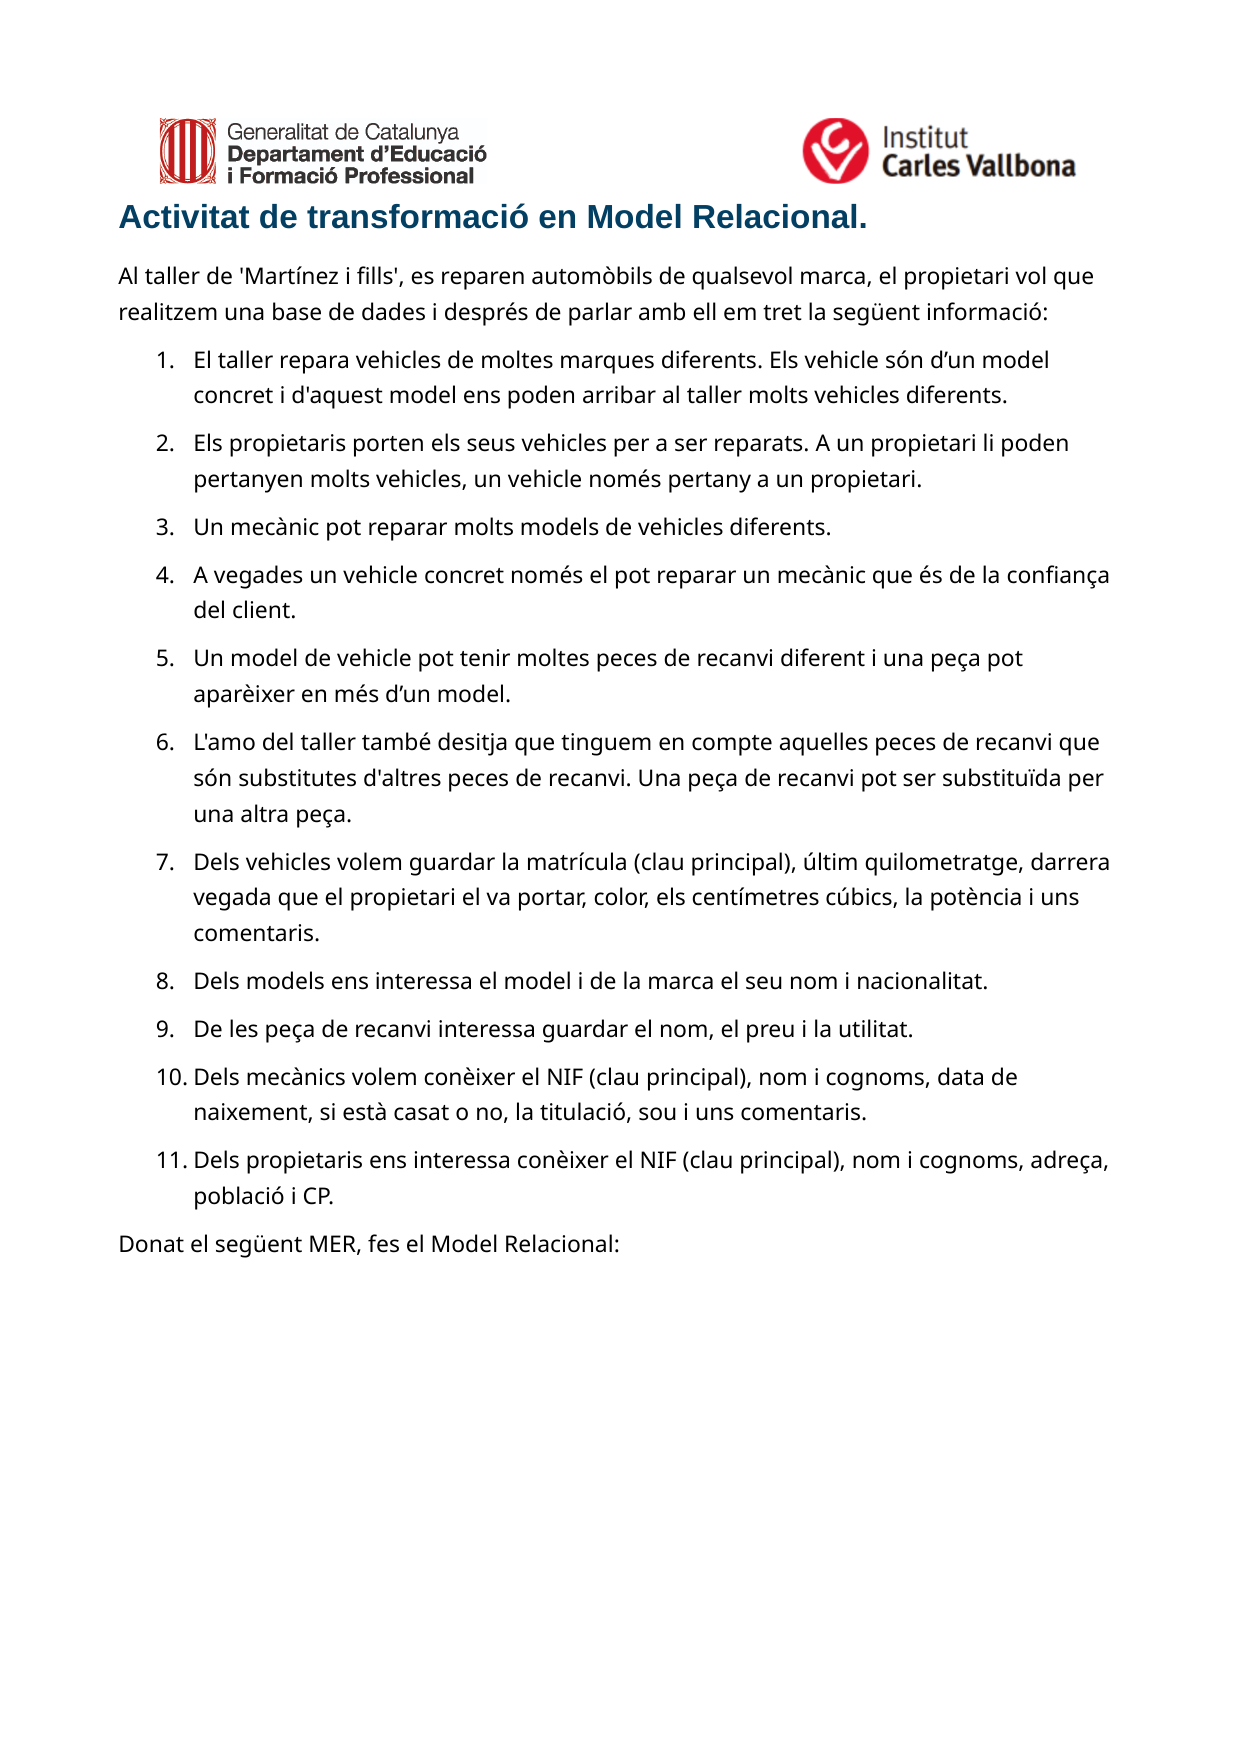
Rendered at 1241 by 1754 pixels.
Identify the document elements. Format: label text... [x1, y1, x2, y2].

list Dels propietaris ens interessa conèixer el NIF (clau principal), nom i cognoms, adreça, població i CP. [156, 1144, 1122, 1211]
text Al taller de 'Martínez i fills', es reparen automòbils de qualsevol marca, el propietari vol que realitzem una base de dades i després de parlar amb ell em tret la següent informació: [118, 260, 1122, 327]
list A vegades un vehicle concret només el pot reparar un mecànic que és de la confiança del client. [156, 558, 1122, 626]
list Dels mecànics volem conèixer el NIF (clau principal), nom i cognoms, data de naixement, si està casat o no, la titulació, sou i uns comentaris. [156, 1060, 1122, 1128]
list Donat el següent MER, fes el Model Relacional: [118, 1228, 1122, 1259]
list Un mecànic pot reparar molts models de vehicles diferents. [156, 511, 1122, 542]
list Un model de vehicle pot tenir moltes peces de recanvi diferent i una peça pot aparèixer en més d’un model. [156, 642, 1122, 709]
list De les peça de recanvi interessa guardar el nom, el preu i la utilitat. [156, 1013, 1122, 1044]
list El taller repara vehicles de moltes marques diferents. Els vehicle són d’un model concret i d'aquest model ens poden arribar al taller molts vehicles diferents. [156, 343, 1122, 411]
list Els propietaris porten els seus vehicles per a ser reparats. A un propietari li poden pertanyen molts vehicles, un vehicle només pertany a un propietari. [156, 427, 1122, 494]
list Dels vehicles volem guardar la matrícula (clau principal), últim quilometratge, darrera vegada que el propietari el va portar, color, els centímetres cúbics, la potència i uns comentaris. [156, 845, 1122, 948]
list Dels models ens interessa el model i de la marca el seu nom i nacionalitat. [156, 965, 1122, 996]
subtitle Activitat de transformació en Model Relacional. [118, 197, 1122, 236]
list L'amo del taller també desitja que tinguem en compte aquelles peces de recanvi que són substitutes d'altres peces de recanvi. Una peça de recanvi pot ser substituïda per una altra peça. [156, 726, 1122, 829]
picture [159, 118, 1081, 184]
